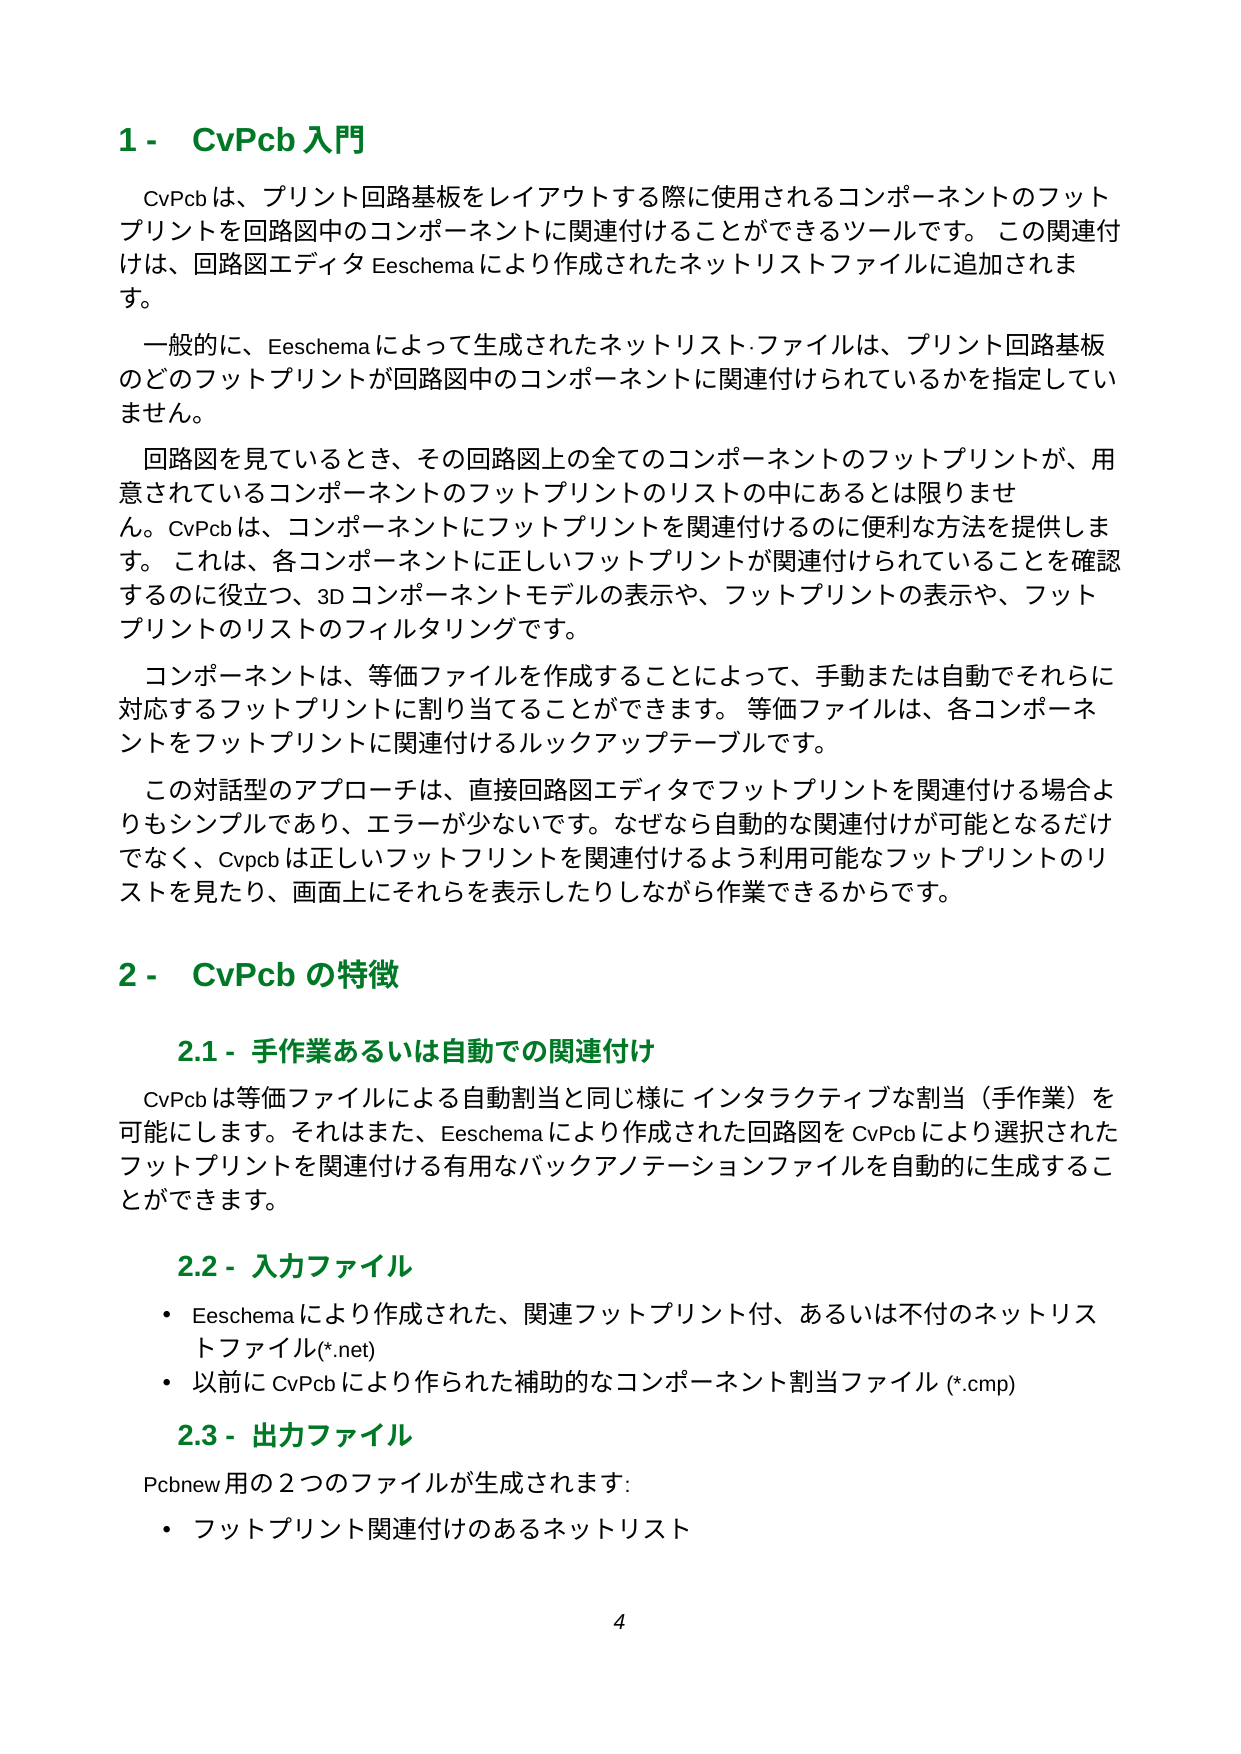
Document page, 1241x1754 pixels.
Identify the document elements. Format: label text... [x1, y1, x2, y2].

text 一般的に、Eeschemaによって生成されたネットリスト·ファイルは、プリント回路基板のどのフットプリントが回路図中のコンポーネントに関連付けられているかを指定していません。 [118, 328, 1122, 430]
text コンポーネントは、等価ファイルを作成することによって、手動または自動でそれらに対応するフットプリントに割り当てることができます。 等価ファイルは、各コンポーネントをフットプリントに関連付けるルックアップテーブルです。 [118, 658, 1122, 760]
subtitle 入力ファイル [177, 1247, 1122, 1284]
text 回路図を見ているとき、その回路図上の全てのコンポーネントのフットプリントが、用意されているコンポーネントのフットプリントのリストの中にあるとは限りません。CvPcbは、コンポーネントにフットプリントを関連付けるのに便利な方法を提供します。 これは、各コンポーネントに正しいフットプリントが関連付けられていることを確認するのに役立つ、3Dコンポーネントモデルの表示や、フットプリントの表示や、フットプリントのリストのフィルタリングです。 [118, 442, 1122, 646]
text CvPcbは、プリント回路基板をレイアウトする際に使用されるコンポーネントのフットプリントを回路図中のコンポーネントに関連付けることができるツールです。 この関連付けは、回路図エディタEeschemaにより作成されたネットリストファイルに追加されます。 [118, 179, 1122, 315]
text Pcbnew用の２つのファイルが生成されます: [118, 1466, 1122, 1500]
subtitle 手作業あるいは自動での関連付け [177, 1032, 1122, 1069]
subtitle CvPcb の特徴 [118, 953, 1122, 996]
text CvPcbは等価ファイルによる自動割当と同じ様に インタラクティブな割当（手作業）を可能にします。それはまた、Eeschemaにより作成された回路図をCvPcbにより選択されたフットプリントを関連付ける有用なバックアノテーションファイルを自動的に生成することができます。 [118, 1081, 1122, 1217]
list Eeschemaにより作成された、関連フットプリント付、あるいは不付のネットリストファイル(*.net) [162, 1297, 1122, 1365]
subtitle CvPcb入門 [118, 118, 1122, 161]
list 以前にCvPcbにより作られた補助的なコンポーネント割当ファイル (*.cmp) [162, 1365, 1122, 1399]
list フットプリント関連付けのあるネットリスト [162, 1512, 1122, 1546]
text この対話型のアプローチは、直接回路図エディタでフットプリントを関連付ける場合よりもシンプルであり、エラーが少ないです。なぜなら自動的な関連付けが可能となるだけでなく、Cvpcbは正しいフットフリントを関連付けるよう利用可能なフットプリントのリストを見たり、画面上にそれらを表示したりしながら作業できるからです。 [118, 773, 1122, 909]
subtitle 出力ファイル [177, 1416, 1122, 1453]
